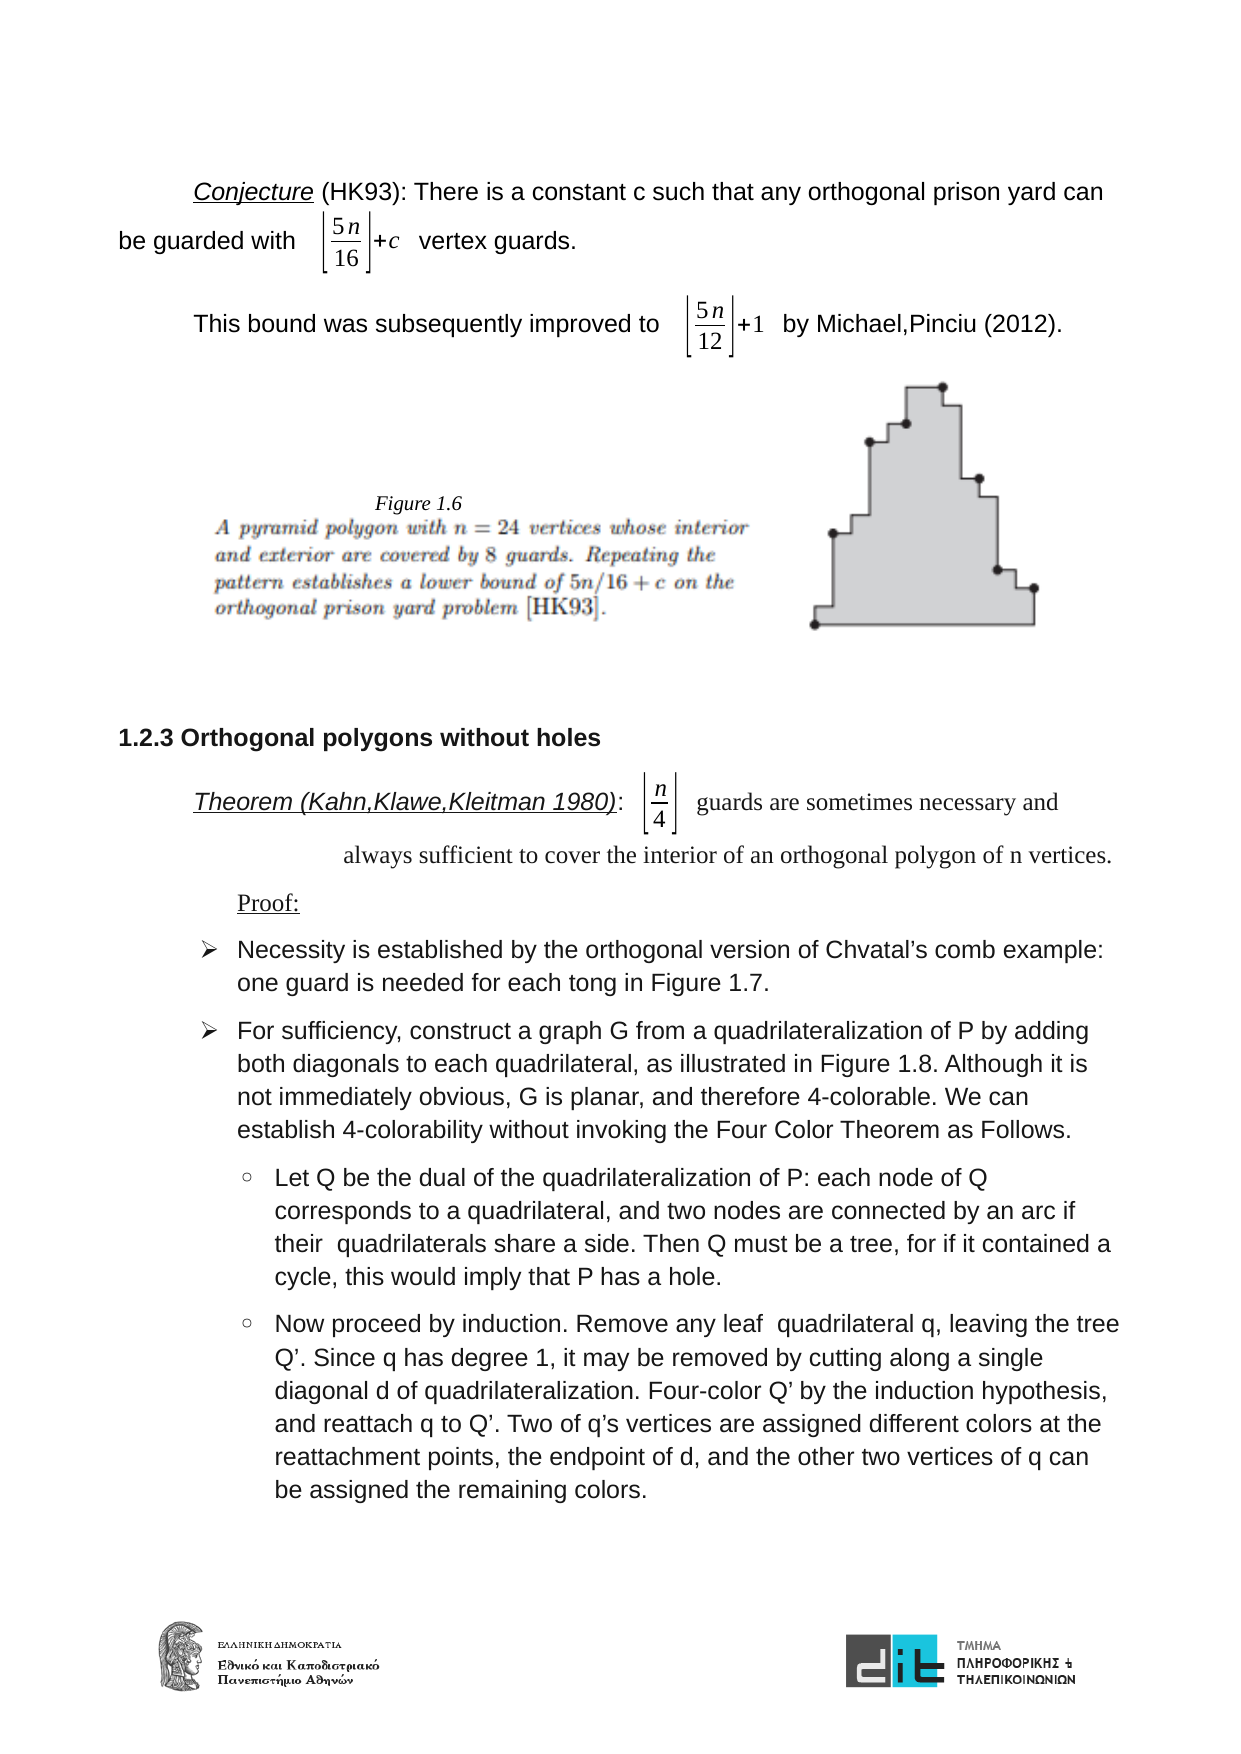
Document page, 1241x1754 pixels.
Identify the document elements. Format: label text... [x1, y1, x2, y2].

text This bound was subsequently improved to by Michael,Pinciu (2012). [118, 293, 1122, 358]
text Theorem (Kahn,Klawe,Kleitman 1980):guards are sometimes necessary and always sufficient to cover the interior of an orthogonal polygon of n vertices. [118, 771, 1122, 869]
list Let Q be the dual of the quadrilateralization of P: each node of Q corresponds to a quadrilateral, and two nodes are connected by an arc if their quadrilaterals share a side. Then Q must be a tree, for if it contained a cycle, this would imply that P has a hole. [237, 1163, 1122, 1291]
list Necessity is established by the orthogonal version of Chvatal’s comb example: one guard is needed for each tong in Figure 1.7. [199, 935, 1122, 997]
text Conjecture (HK93): There is a constant c such that any orthogonal prison yard can be guarded with vertex guards. [118, 177, 1122, 274]
text 1.2.3 Orthogonal polygons without holes [118, 723, 1122, 752]
picture [188, 378, 1052, 651]
picture [118, 1607, 1123, 1708]
list Now proceed by induction. Remove any leaf quadrilateral q, leaving the tree Q’. Since q has degree 1, it may be removed by cutting along a single diagonal d of quadrilateralization. Four-color Q’ by the induction hypothesis, and reattach q to Q’. Two of q’s vertices are assigned different colors at the reattachment points, the endpoint of d, and the other two vertices of q can be assigned the remaining colors. [237, 1309, 1122, 1503]
text Proof: [118, 888, 1122, 916]
list For sufficiency, construct a graph G from a quadrilateralization of P by adding both diagonals to each quadrilateral, as illustrated in Figure 1.8. Although it is not immediately obvious, G is planar, and therefore 4-colorable. We can establish 4-colorability without invoking the Four Color Theorem as Follows. [199, 1016, 1122, 1144]
